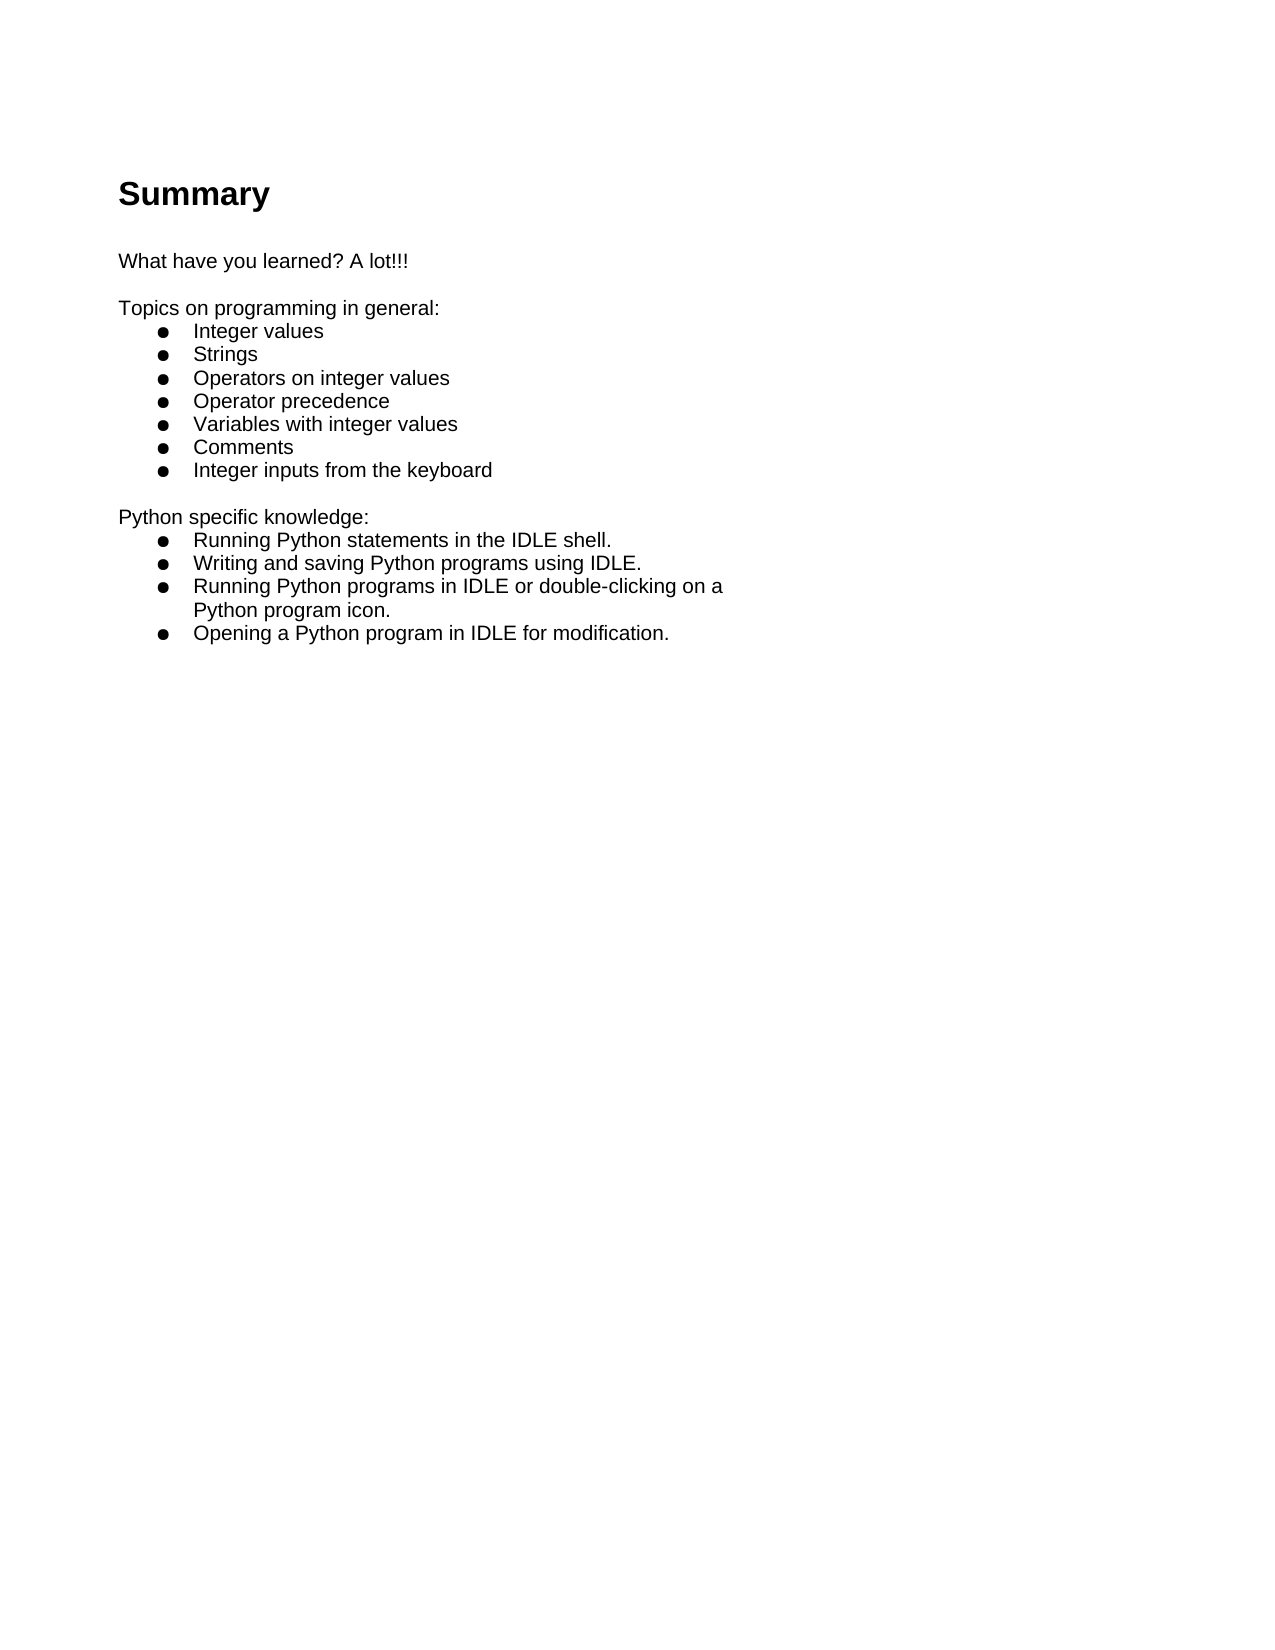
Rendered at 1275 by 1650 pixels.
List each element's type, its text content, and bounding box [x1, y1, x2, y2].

text What have you learned? A lot!!! [118, 250, 793, 273]
list Running Python programs in IDLE or double-clicking on a Python program icon. [156, 575, 793, 622]
list Variables with integer values [156, 412, 793, 436]
list Operator precedence [156, 389, 793, 412]
list Strings [156, 343, 793, 366]
list Opening a Python program in IDLE for modification. [156, 622, 793, 645]
text Python specific knowledge: [118, 505, 793, 529]
list Writing and saving Python programs using IDLE. [156, 552, 793, 575]
list Integer inputs from the keyboard [156, 459, 793, 482]
text Topics on programming in general: [118, 273, 793, 319]
text Summary [118, 175, 793, 213]
list Running Python statements in the IDLE shell. [156, 529, 793, 552]
list Comments [156, 436, 793, 459]
list Operators on integer values [156, 366, 793, 389]
list Integer values [156, 319, 793, 343]
